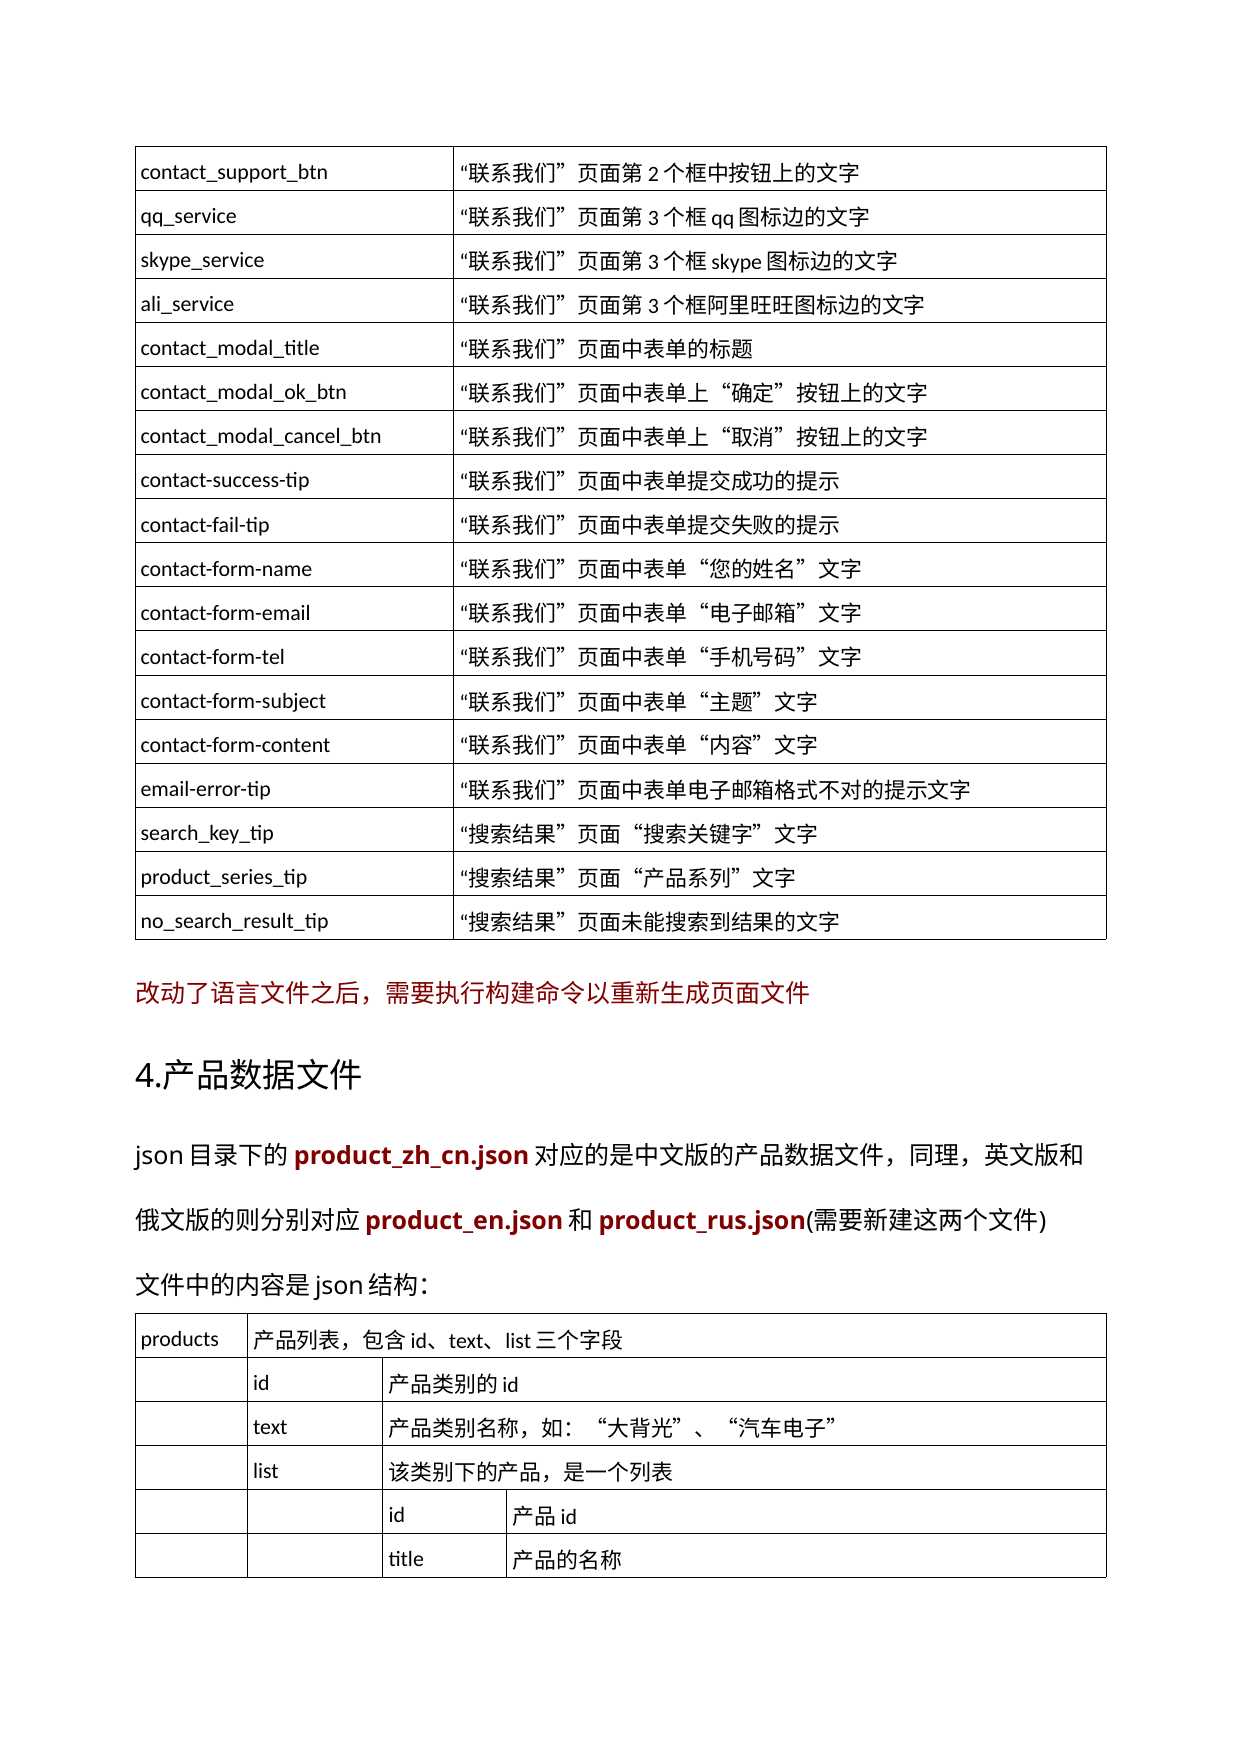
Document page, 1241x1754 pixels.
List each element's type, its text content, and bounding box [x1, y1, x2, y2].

table_cell “联系我们”页面中表单“内容”文字 [454, 720, 1106, 763]
table_cell “联系我们”页面中表单上“确定”按钮上的文字 [454, 367, 1106, 410]
table_cell skype_service [136, 235, 453, 278]
table_cell contact_support_btn [136, 147, 453, 190]
table_cell [136, 1402, 247, 1445]
table_cell ali_service [136, 279, 453, 322]
table_cell contact-form-subject [136, 676, 453, 718]
table_cell contact-form-email [136, 587, 453, 630]
table_cell text [248, 1402, 382, 1445]
table_cell contact-success-tip [136, 455, 453, 498]
table_cell contact-fail-tip [136, 499, 453, 542]
table_cell contact_modal_cancel_btn [136, 411, 453, 454]
table_cell 产品id [507, 1490, 1106, 1533]
table_cell “搜索结果”页面“搜索关键字”文字 [454, 808, 1106, 851]
table_cell email-error-tip [136, 764, 453, 807]
table_cell id [383, 1490, 506, 1533]
table_cell “联系我们”页面第2个框中按钮上的文字 [454, 147, 1106, 190]
text json目录下的product_zh_cn.json对应的是中文版的产品数据文件，同理，英文版和俄文版的则分别对应product_en.json和product_rus.json(需要新建这两个文件) [135, 1118, 1106, 1248]
table_header 产品列表，包含id、text、list三个字段 [248, 1314, 1106, 1357]
table_cell contact-form-content [136, 720, 453, 763]
table_cell no_search_result_tip [136, 896, 453, 939]
table_cell contact_modal_title [136, 323, 453, 366]
table_cell [136, 1490, 247, 1533]
table_cell “联系我们”页面中表单“手机号码”文字 [454, 631, 1106, 674]
table_cell “联系我们”页面中表单的标题 [454, 323, 1106, 366]
table_cell “联系我们”页面中表单提交成功的提示 [454, 455, 1106, 498]
table_cell [136, 1534, 247, 1577]
table_cell [248, 1490, 382, 1533]
text 文件中的内容是json结构： [135, 1248, 1106, 1313]
table_cell “联系我们”页面第3个框qq图标边的文字 [454, 191, 1106, 234]
table_cell id [248, 1358, 382, 1401]
table_cell [136, 1446, 247, 1489]
table_cell contact-form-name [136, 543, 453, 586]
table_cell 产品的名称 [507, 1534, 1106, 1577]
text 4.产品数据文件 [135, 1036, 1106, 1101]
table_cell product_series_tip [136, 852, 453, 895]
table_cell [136, 1358, 247, 1401]
table_cell “联系我们”页面中表单上“取消”按钮上的文字 [454, 411, 1106, 454]
table_header products [136, 1314, 247, 1357]
table_cell contact_modal_ok_btn [136, 367, 453, 410]
table_cell “搜索结果”页面“产品系列”文字 [454, 852, 1106, 895]
table_cell “搜索结果”页面未能搜索到结果的文字 [454, 896, 1106, 939]
table_cell contact-form-tel [136, 631, 453, 674]
table_cell “联系我们”页面中表单提交失败的提示 [454, 499, 1106, 542]
table_cell “联系我们”页面中表单电子邮箱格式不对的提示文字 [454, 764, 1106, 807]
table_cell “联系我们”页面第3个框skype图标边的文字 [454, 235, 1106, 278]
table_cell “联系我们”页面中表单“主题”文字 [454, 676, 1106, 718]
table_cell [248, 1534, 382, 1577]
text 改动了语言文件之后，需要执行构建命令以重新生成页面文件 [135, 955, 1106, 1020]
table_cell “联系我们”页面中表单“您的姓名”文字 [454, 543, 1106, 586]
table_cell qq_service [136, 191, 453, 234]
table_cell 该类别下的产品，是一个列表 [383, 1446, 1106, 1489]
table_cell list [248, 1446, 382, 1489]
table_cell “联系我们”页面第3个框阿里旺旺图标边的文字 [454, 279, 1106, 322]
table_cell title [383, 1534, 506, 1577]
table_cell search_key_tip [136, 808, 453, 851]
table_cell “联系我们”页面中表单“电子邮箱”文字 [454, 587, 1106, 630]
table_cell 产品类别名称，如：“大背光”、“汽车电子” [383, 1402, 1106, 1445]
table_cell 产品类别的id [383, 1358, 1106, 1401]
